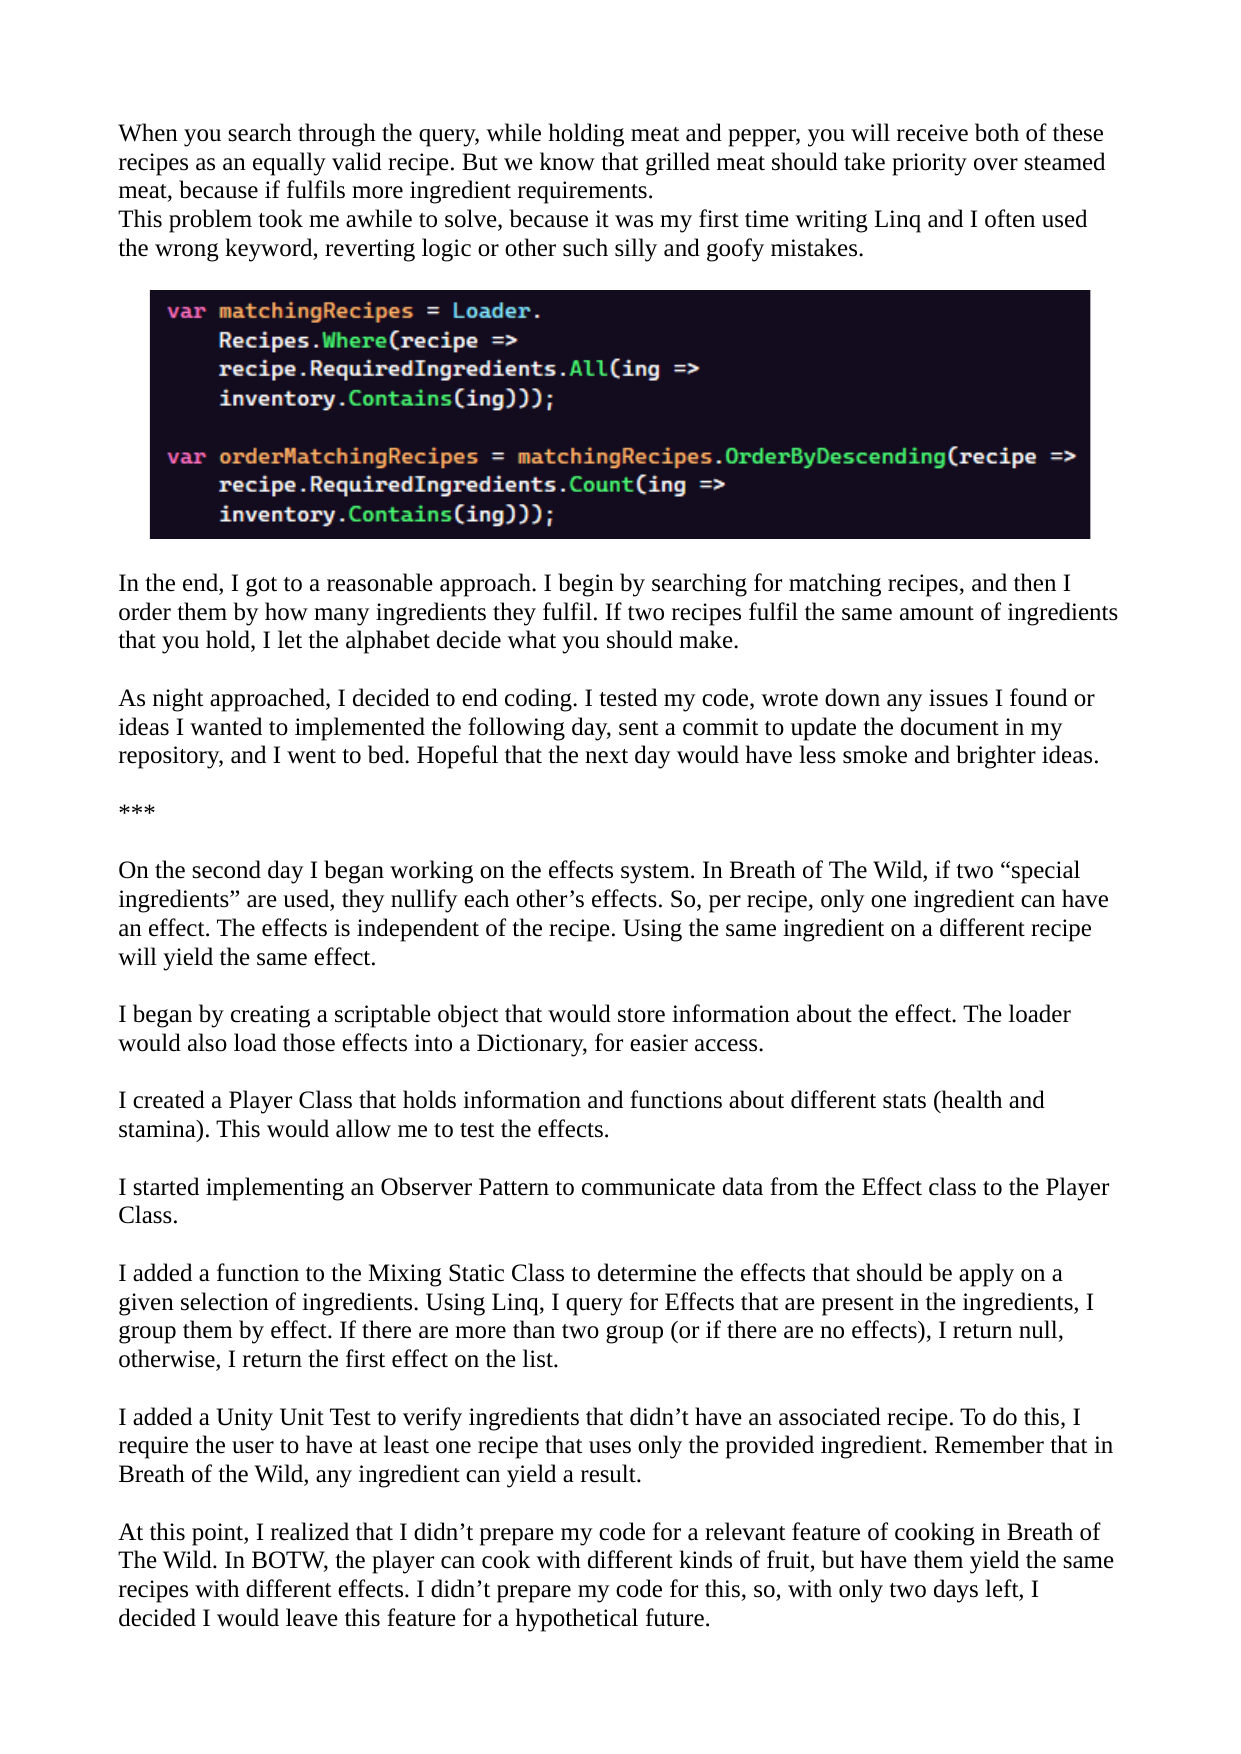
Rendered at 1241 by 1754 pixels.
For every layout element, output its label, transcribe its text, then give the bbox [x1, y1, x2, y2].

text I added a function to the Mixing Static Class to determine the effects that should be apply on a given selection of ingredients. Using Linq, I query for Effects that are present in the ingredients, I group them by effect. If there are more than two group (or if there are no effects), I return null, otherwise, I return the first effect on the list. [118, 1258, 1122, 1373]
picture [149, 290, 1091, 539]
text On the second day I began working on the effects system. In Breath of The Wild, if two “special ingredients” are used, they nullify each other’s effects. So, per recipe, only one ingredient can have an effect. The effects is independent of the recipe. Using the same ingredient on a different recipe will yield the same effect. [118, 855, 1122, 970]
text I added a Unity Unit Test to verify ingredients that didn’t have an associated recipe. To do this, I require the user to have at least one recipe that uses only the provided ingredient. Remember that in Breath of the Wild, any ingredient can yield a result. [118, 1402, 1122, 1488]
text As night approached, I decided to end coding. I tested my code, wrote down any issues I found or ideas I wanted to implemented the following day, sent a commit to update the document in my repository, and I went to bed. Hopeful that the next day would have less smoke and brighter ideas. [118, 683, 1122, 769]
text At this point, I realized that I didn’t prepare my code for a relevant feature of cooking in Breath of The Wild. In BOTW, the player can cook with different kinds of fruit, but have them yield the same recipes with different effects. I didn’t prepare my code for this, so, with only two days left, I decided I would leave this feature for a hypothetical future. [118, 1517, 1122, 1632]
text This problem took me awhile to solve, because it was my first time writing Linq and I often used the wrong keyword, reverting logic or other such silly and goofy mistakes. [118, 204, 1122, 262]
text I created a Player Class that holds information and functions about different stats (health and stamina). This would allow me to test the effects. [118, 1085, 1122, 1143]
text I started implementing an Observer Pattern to communicate data from the Effect class to the Player Class. [118, 1172, 1122, 1229]
text In the end, I got to a reasonable approach. I begin by searching for matching recipes, and then I order them by how many ingredients they fulfil. If two recipes fulfil the same amount of ingredients that you hold, I let the alphabet decide what you should make. [118, 568, 1122, 654]
text When you search through the query, while holding meat and pepper, you will receive both of these recipes as an equally valid recipe. But we know that grilled meat should take priority over steamed meat, because if fulfils more ingredient requirements. [118, 118, 1122, 204]
text I began by creating a scriptable object that would store information about the effect. The loader would also load those effects into a Dictionary, for easier access. [118, 999, 1122, 1057]
text *** [118, 798, 1122, 827]
